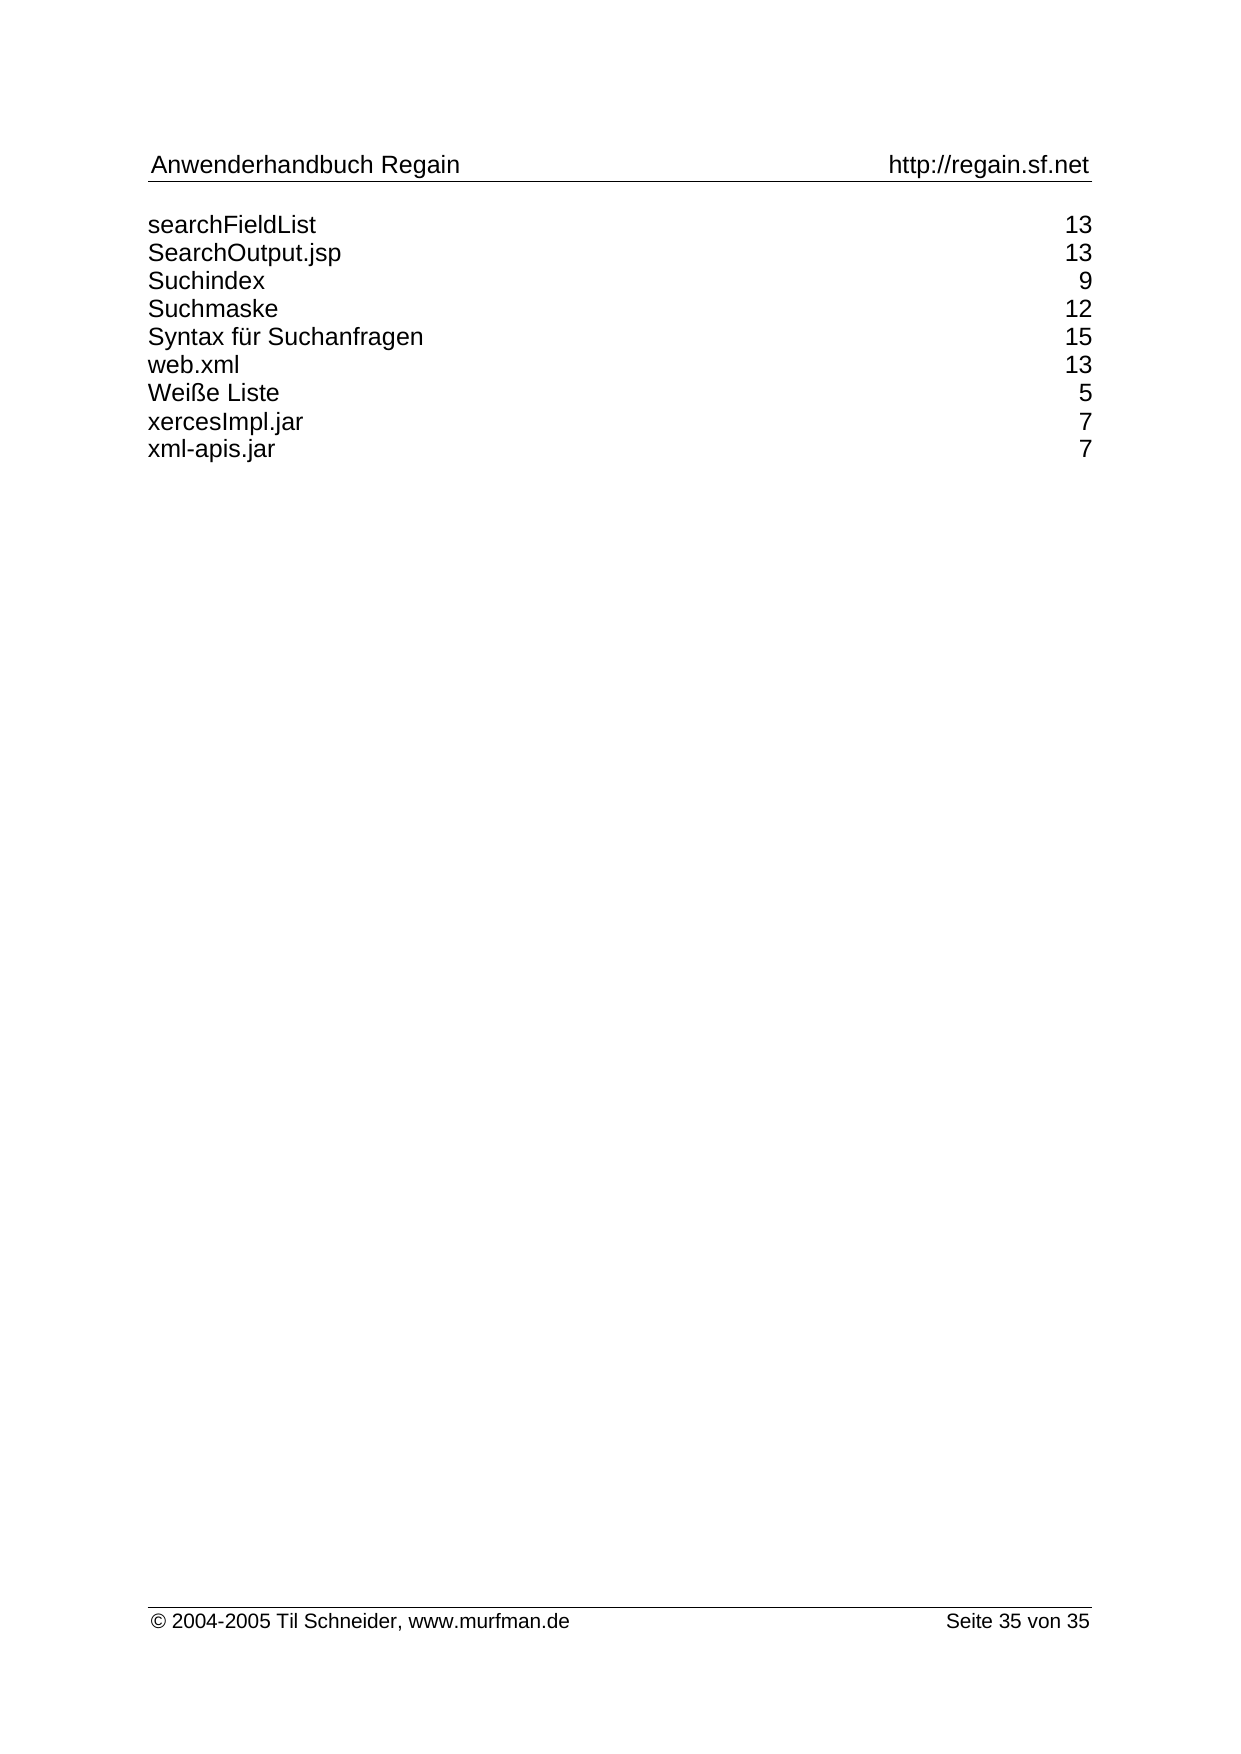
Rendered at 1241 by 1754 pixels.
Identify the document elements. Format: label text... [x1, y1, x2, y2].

text web.xml 13 [148, 351, 1092, 379]
text Weiße Liste 5 [148, 379, 1092, 407]
text Suchindex 9 [148, 267, 1092, 295]
text SearchOutput.jsp 13 [148, 239, 1092, 267]
text searchFieldList 13 [148, 211, 1092, 239]
text Suchmaske 12 [148, 295, 1092, 323]
text xml-apis.jar 7 [148, 435, 1092, 463]
text xercesImpl.jar 7 [148, 407, 1092, 435]
text Syntax für Suchanfragen 15 [148, 323, 1092, 351]
